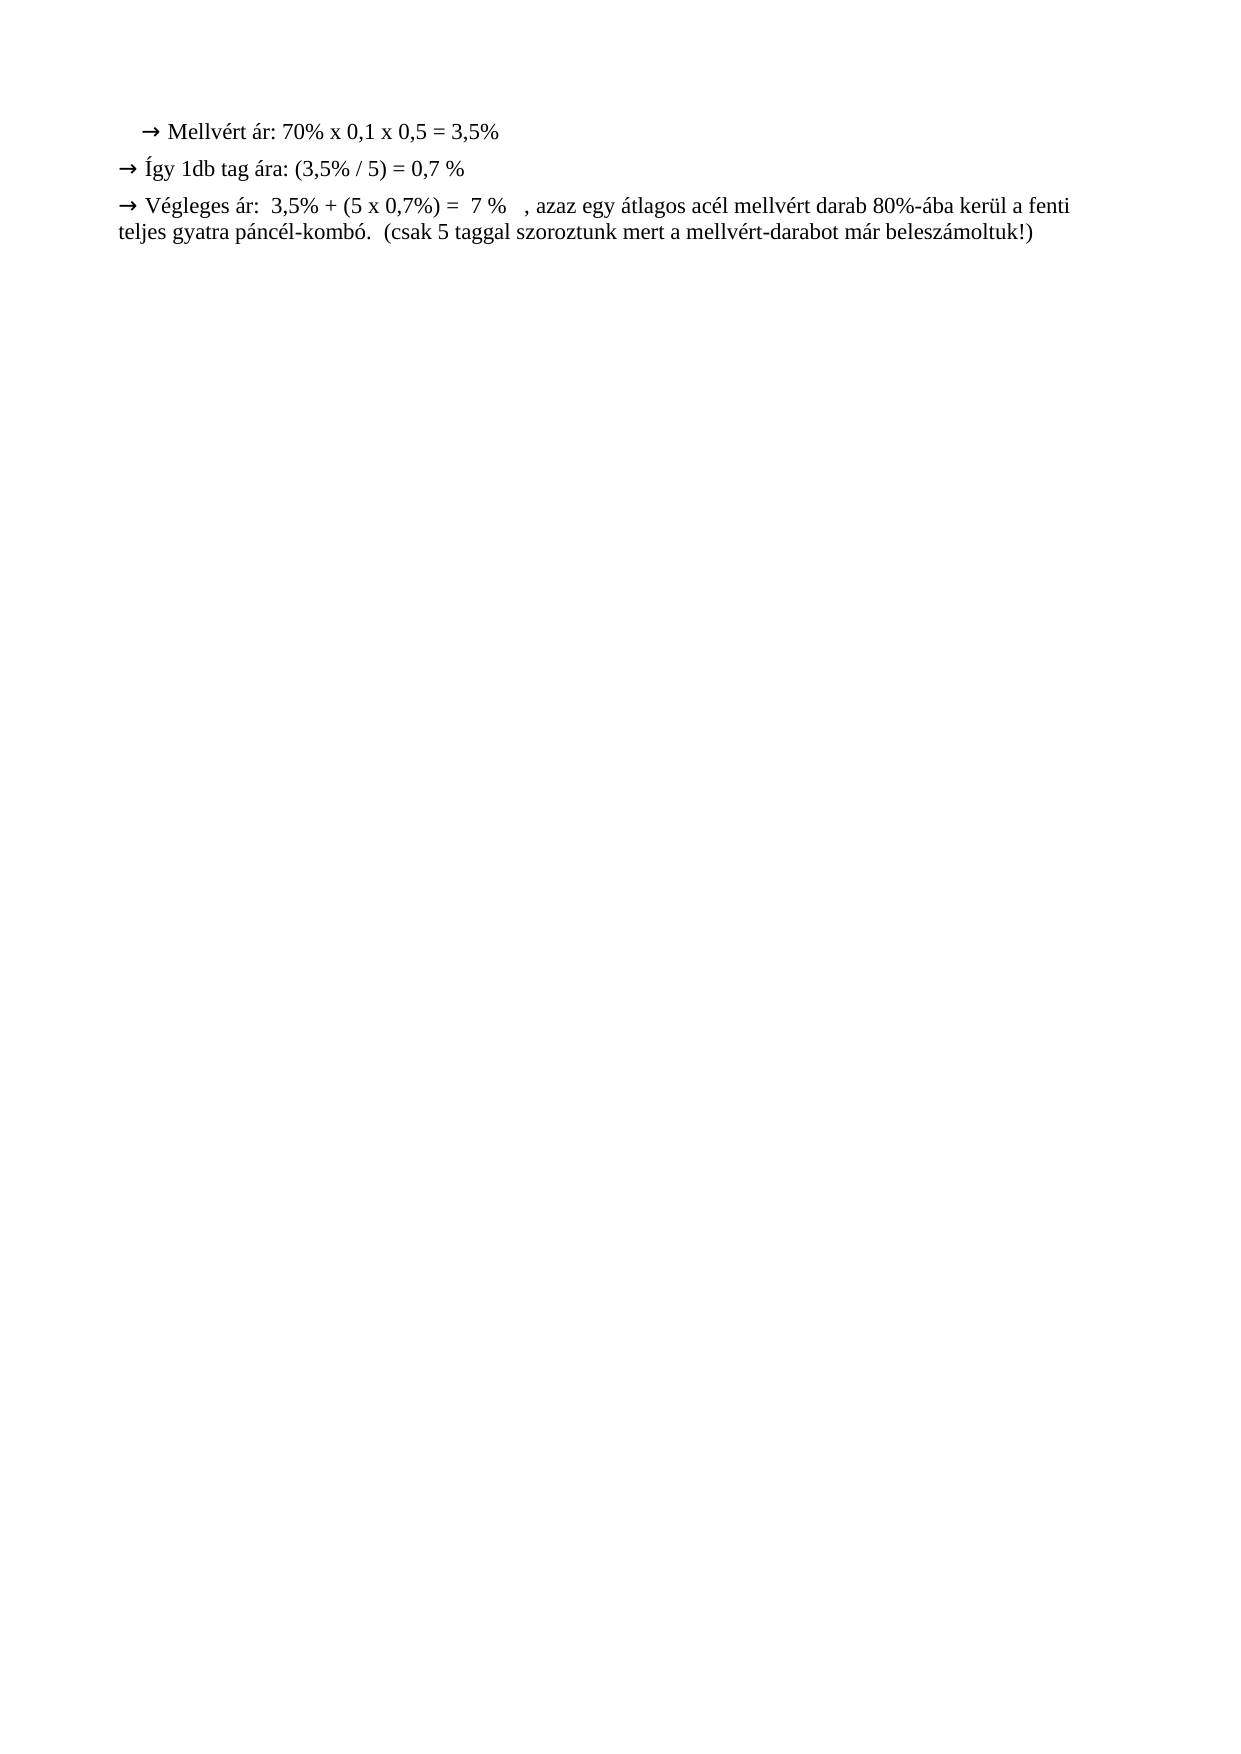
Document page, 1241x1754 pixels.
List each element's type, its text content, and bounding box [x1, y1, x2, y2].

text → Végleges ár: 3,5% + (5 x 0,7%) = 7 % , azaz egy átlagos acél mellvért darab 80%-ába kerül a fenti teljes gyatra páncél-kombó. (csak 5 taggal szoroztunk mert a mellvért-darabot már beleszámoltuk!) [118, 192, 1122, 245]
text → Így 1db tag ára: (3,5% / 5) = 0,7 % [118, 155, 1122, 182]
text → Mellvért ár: 70% x 0,1 x 0,5 = 3,5% [118, 118, 1122, 145]
